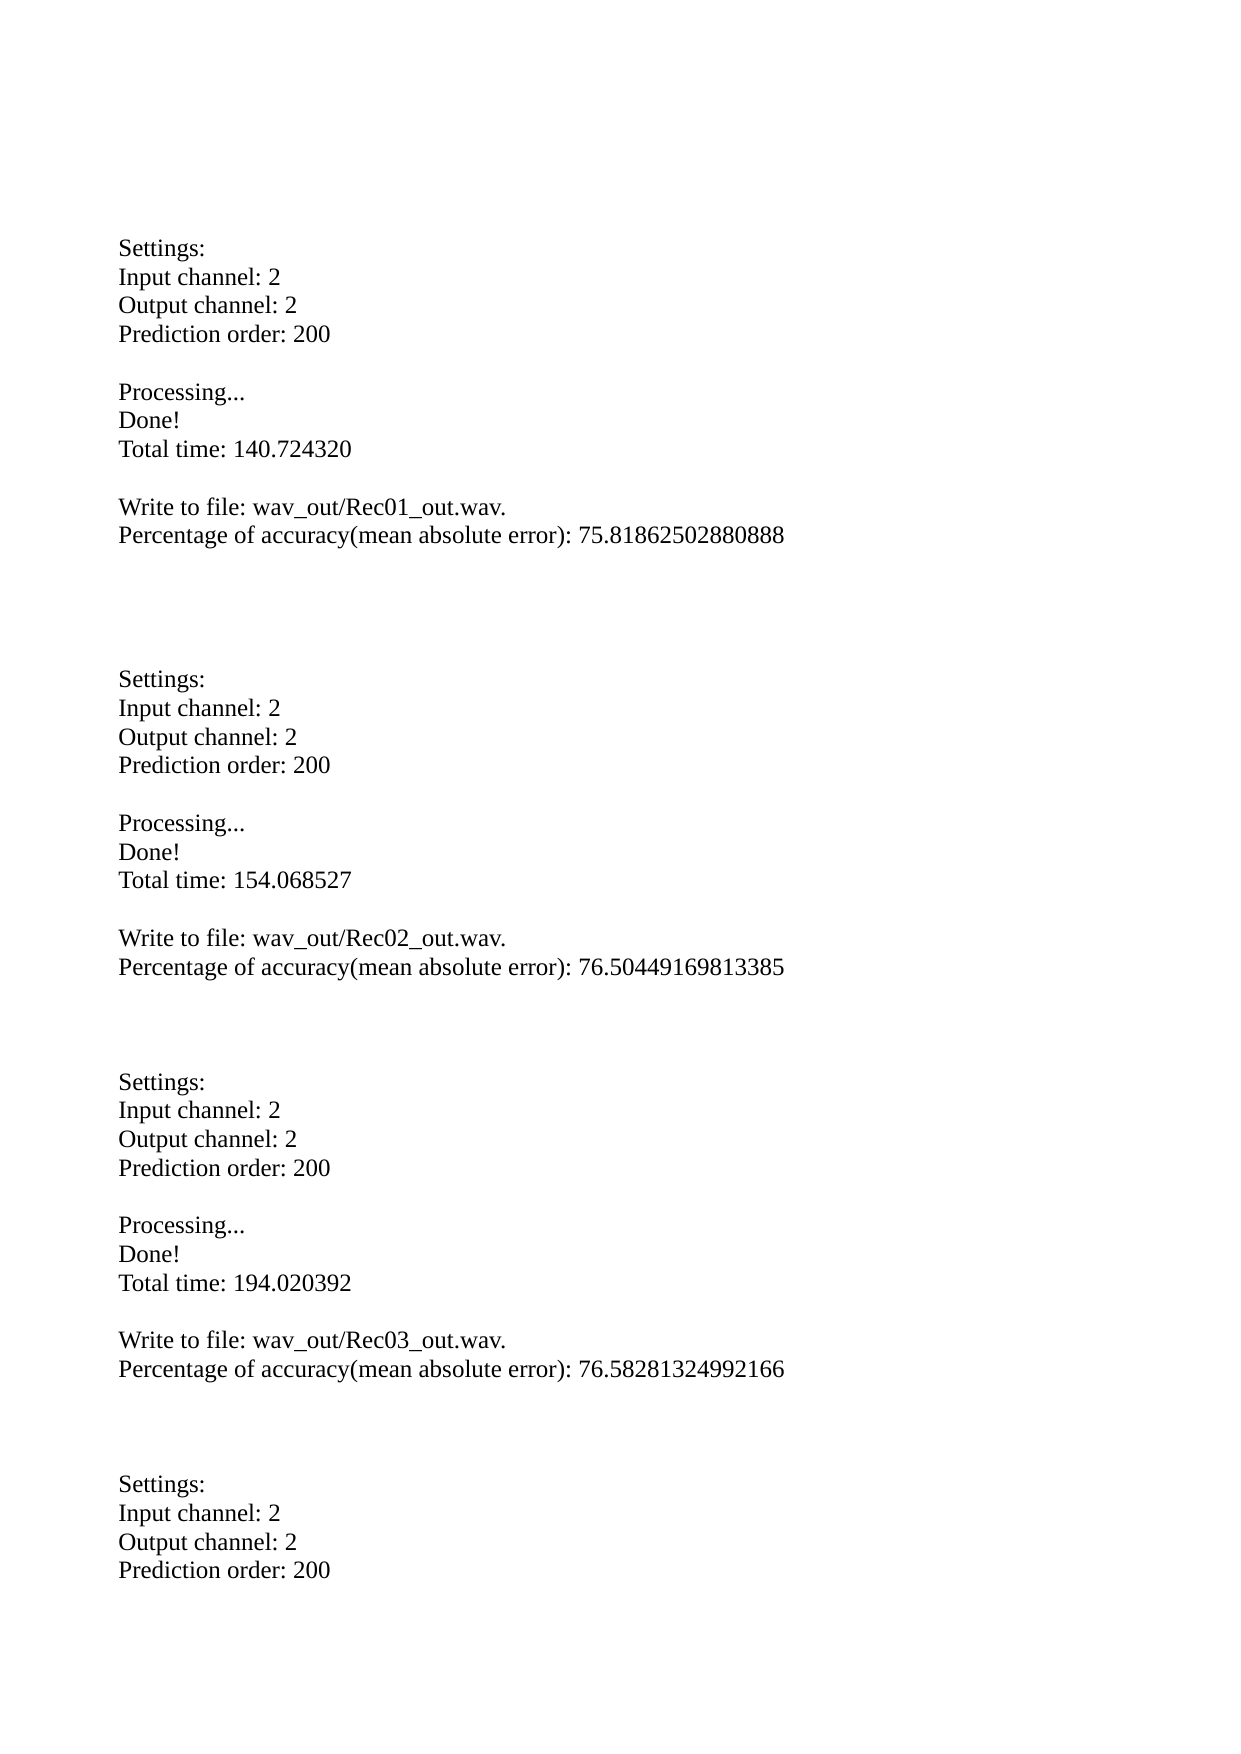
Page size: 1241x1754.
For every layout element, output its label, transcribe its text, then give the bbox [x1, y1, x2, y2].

text Processing... [118, 808, 1122, 837]
text Total time: 194.020392 [118, 1268, 1122, 1297]
text Done! [118, 406, 1122, 434]
text Settings: [118, 233, 1122, 262]
text Percentage of accuracy(mean absolute error): 76.58281324992166 [118, 1354, 1122, 1383]
text Prediction order: 200 [118, 1153, 1122, 1182]
text Write to file: wav_out/Rec01_out.wav. [118, 492, 1122, 521]
text Total time: 140.724320 [118, 434, 1122, 463]
text Percentage of accuracy(mean absolute error): 75.81862502880888 [118, 521, 1122, 549]
text Done! [118, 837, 1122, 866]
text Settings: [118, 1067, 1122, 1096]
text Processing... [118, 1211, 1122, 1239]
text Output channel: 2 [118, 1124, 1122, 1153]
text Total time: 154.068527 [118, 866, 1122, 894]
text Prediction order: 200 [118, 751, 1122, 779]
text Processing... [118, 377, 1122, 406]
text Input channel: 2 [118, 1498, 1122, 1527]
text Settings: [118, 1469, 1122, 1498]
text Write to file: wav_out/Rec03_out.wav. [118, 1326, 1122, 1354]
text Write to file: wav_out/Rec02_out.wav. [118, 923, 1122, 952]
text Input channel: 2 [118, 693, 1122, 722]
text Input channel: 2 [118, 1096, 1122, 1124]
text Input channel: 2 [118, 262, 1122, 291]
text Output channel: 2 [118, 1527, 1122, 1556]
text Percentage of accuracy(mean absolute error): 76.50449169813385 [118, 952, 1122, 981]
text Output channel: 2 [118, 291, 1122, 319]
text Output channel: 2 [118, 722, 1122, 751]
text Done! [118, 1239, 1122, 1268]
text Settings: [118, 664, 1122, 693]
text Prediction order: 200 [118, 1556, 1122, 1584]
text Prediction order: 200 [118, 319, 1122, 348]
